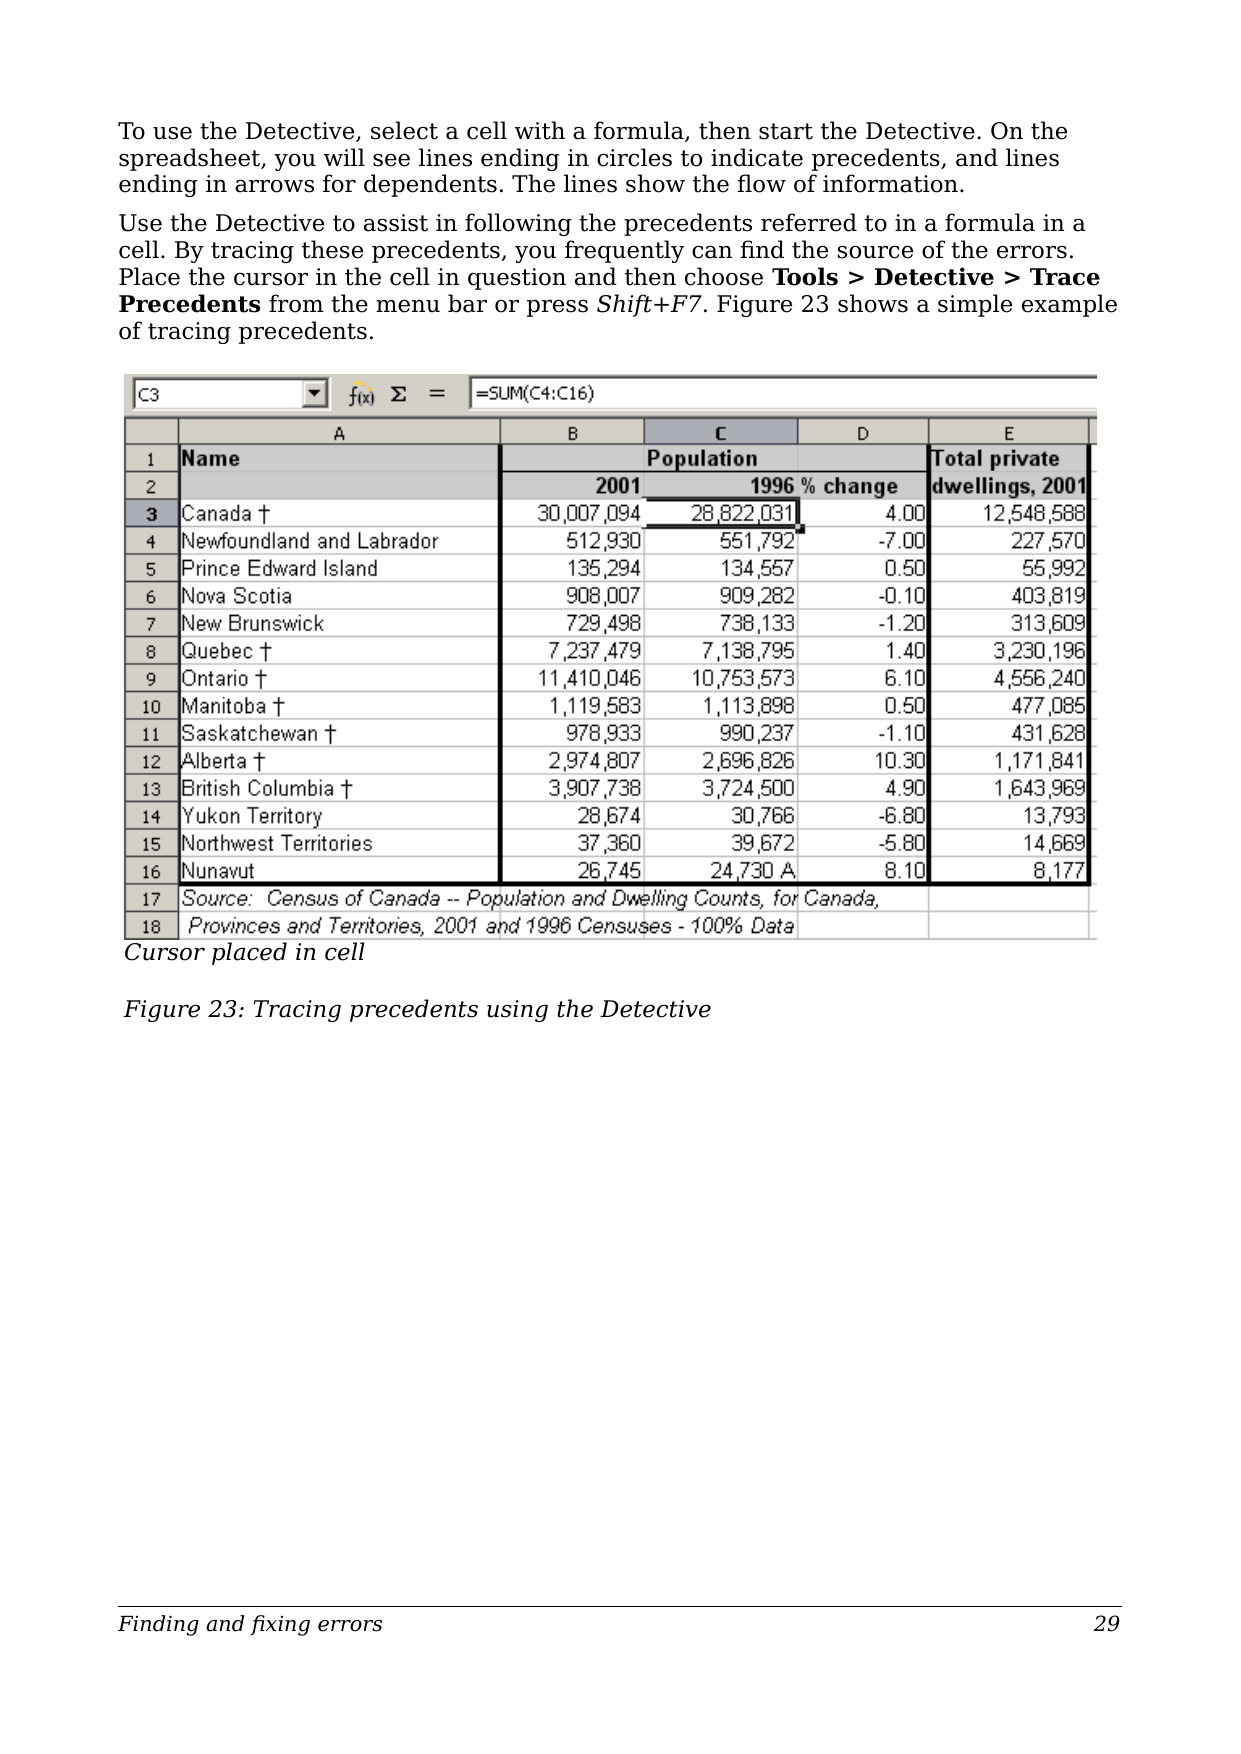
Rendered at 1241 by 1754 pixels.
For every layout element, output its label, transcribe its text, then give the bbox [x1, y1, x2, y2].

table_cell Figure 23: Tracing precedents using the Detective [118, 990, 1122, 1047]
picture [123, 374, 1098, 940]
text To use the Detective, select a cell with a formula, then start the Detective. On the spreadsheet, you will see lines ending in circles to indicate precedents, and lines ending in arrows for dependents. The lines show the flow of information. [118, 118, 1122, 198]
table_header Cursor placed in cell [118, 369, 1122, 990]
text Use the Detective to assist in following the precedents referred to in a formula in a cell. By tracing these precedents, you frequently can find the source of the errors. Place the cursor in the cell in question and then choose Tools > Detective > Trace Precedents from the menu bar or press Shift+F7. Figure 23 shows a simple example of tracing precedents. [118, 211, 1122, 344]
